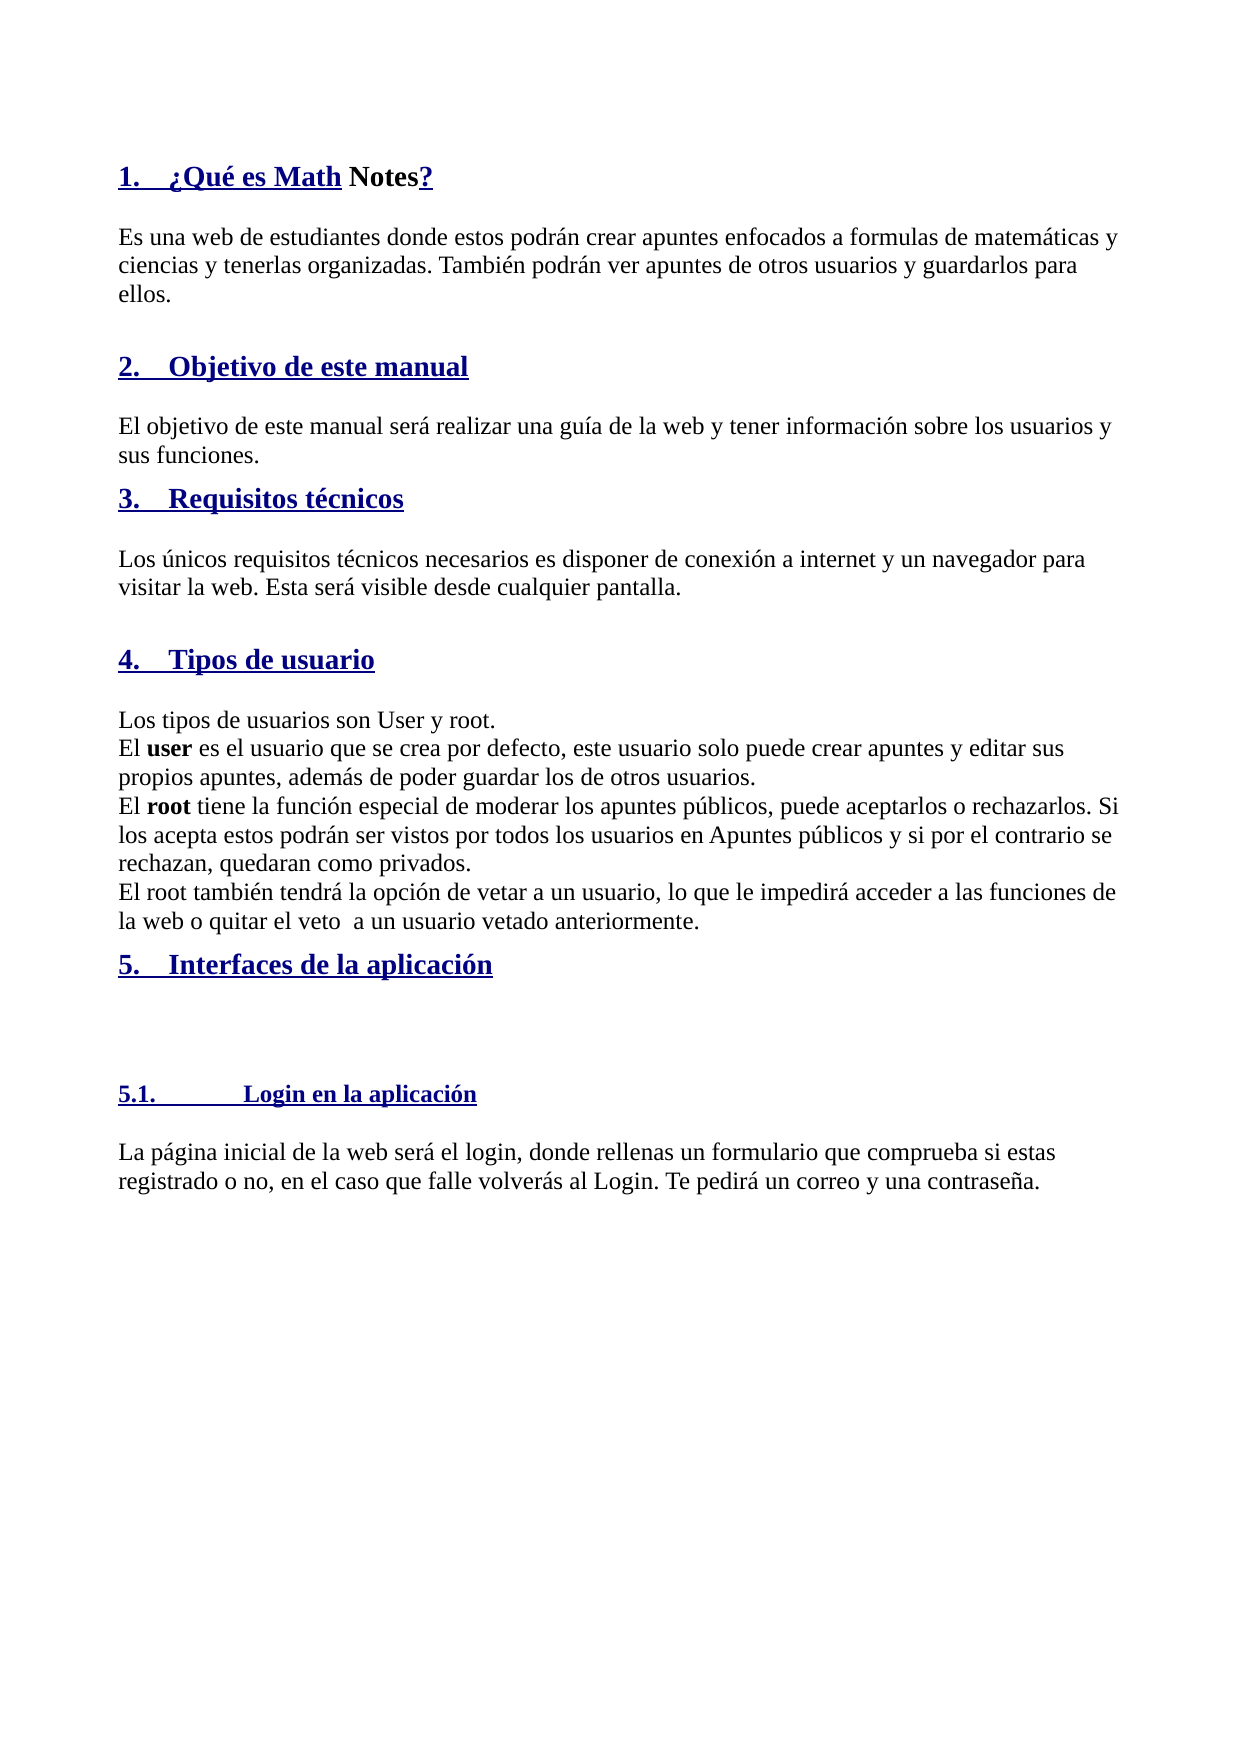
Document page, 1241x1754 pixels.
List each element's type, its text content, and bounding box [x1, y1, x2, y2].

text La página inicial de la web será el login, donde rellenas un formulario que comprueba si estas registrado o no, en el caso que falle volverás al Login. Te pedirá un correo y una contraseña. [118, 1137, 1122, 1194]
text El objetivo de este manual será realizar una guía de la web y tener información sobre los usuarios y sus funciones. [118, 411, 1122, 469]
text 5.1. Login en la aplicación [118, 1079, 1122, 1108]
text El user es el usuario que se crea por defecto, este usuario solo puede crear apuntes y editar sus propios apuntes, además de poder guardar los de otros usuarios. [118, 733, 1122, 791]
text Los tipos de usuarios son User y root. [118, 705, 1122, 733]
text 4. Tipos de usuario [118, 642, 1122, 676]
text El root tiene la función especial de moderar los apuntes públicos, puede aceptarlos o rechazarlos. Si los acepta estos podrán ser vistos por todos los usuarios en Apuntes públicos y si por el contrario se rechazan, quedaran como privados. [118, 791, 1122, 877]
text 5. Interfaces de la aplicación [118, 947, 1122, 981]
text 2. Objetivo de este manual [118, 349, 1122, 383]
text Los únicos requisitos técnicos necesarios es disponer de conexión a internet y un navegador para visitar la web. Esta será visible desde cualquier pantalla. [118, 544, 1122, 601]
text Es una web de estudiantes donde estos podrán crear apuntes enfocados a formulas de matemáticas y ciencias y tenerlas organizadas. También podrán ver apuntes de otros usuarios y guardarlos para ellos. [118, 222, 1122, 308]
text 3. Requisitos técnicos [118, 481, 1122, 515]
text 1. ¿Qué es Math Notes? [118, 159, 1122, 193]
text El root también tendrá la opción de vetar a un usuario, lo que le impedirá acceder a las funciones de la web o quitar el veto a un usuario vetado anteriormente. [118, 877, 1122, 935]
